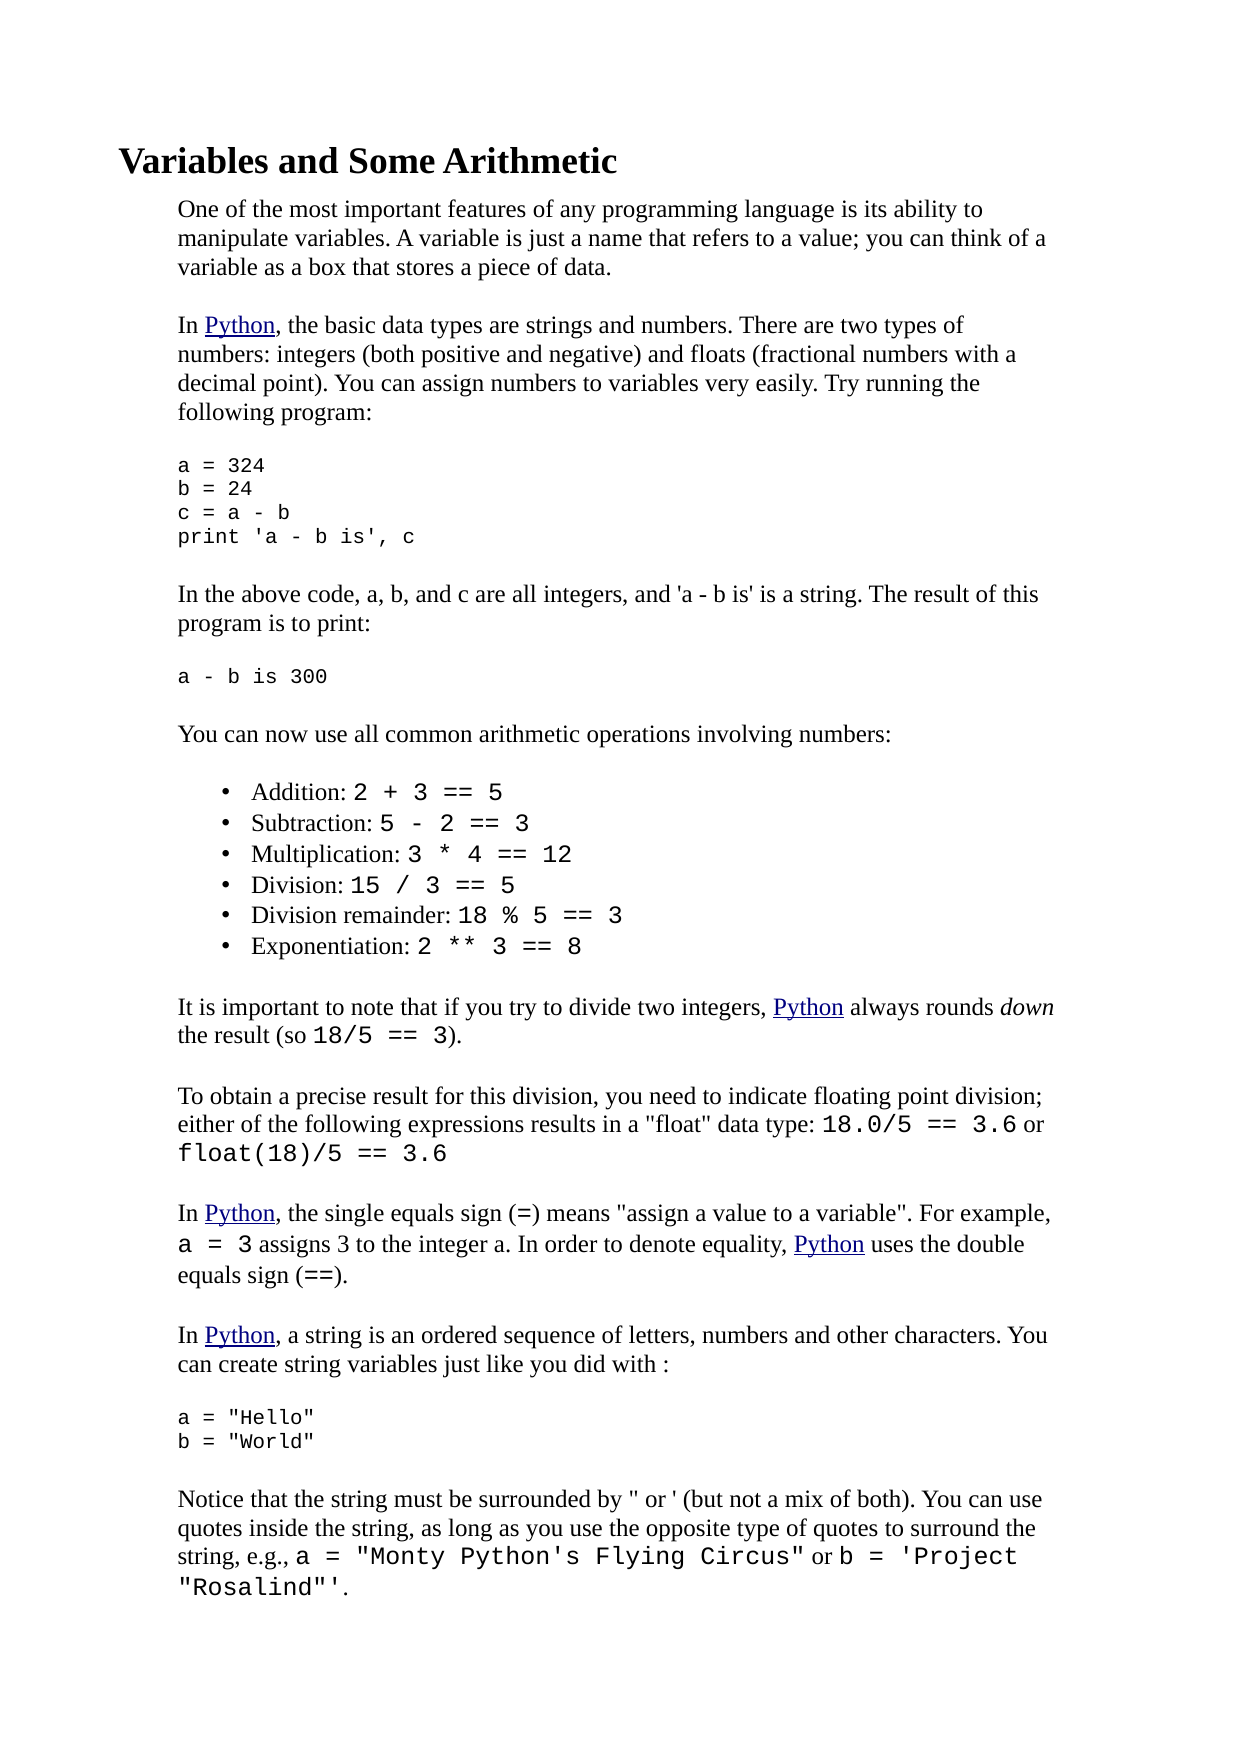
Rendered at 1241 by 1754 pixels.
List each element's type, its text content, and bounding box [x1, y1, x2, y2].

text a = 324 [177, 455, 1063, 478]
subtitle Variables and Some Arithmetic [118, 139, 1122, 182]
text Notice that the string must be surrounded by " or ' (but not a mix of both). You can use quotes inside the string, as long as you use the opposite type of quotes to surround the string, e.g., a = "Monty Python's Flying Circus" or b = 'Project "Rosalind"'. [177, 1484, 1063, 1603]
text You can now use all common arithmetic operations involving numbers: [177, 719, 1063, 748]
text c = a - b [177, 502, 1063, 526]
text To obtain a precise result for this division, you need to indicate floating point division; either of the following expressions results in a "float" data type: 18.0/5 == 3.6 or float(18)/5 == 3.6 [177, 1081, 1063, 1169]
text a - b is 300 [177, 666, 1063, 689]
text In Python, the single equals sign (=) means "assign a value to a variable". For example, a = 3 assigns 3 to the integer a. In order to denote equality, Python uses the double equals sign (==). [177, 1198, 1063, 1291]
list Subtraction: 5 - 2 == 3 [221, 808, 1063, 839]
text b = 24 [177, 478, 1063, 502]
list Exponentiation: 2 ** 3 == 8 [221, 931, 1063, 962]
text It is important to note that if you try to divide two integers, Python always rounds down the result (so 18/5 == 3). [177, 992, 1063, 1051]
text print 'a - b is', c [177, 526, 1063, 549]
text In Python, a string is an ordered sequence of letters, numbers and other characters. You can create string variables just like you did with : [177, 1320, 1063, 1378]
text In the above code, a, b, and c are all integers, and 'a - b is' is a string. The result of this program is to print: [177, 579, 1063, 636]
list Multiplication: 3 * 4 == 12 [221, 839, 1063, 870]
list Division: 15 / 3 == 5 [221, 870, 1063, 901]
list Division remainder: 18 % 5 == 3 [221, 901, 1063, 931]
text b = "World" [177, 1431, 1063, 1454]
text One of the most important features of any programming language is its ability to manipulate variables. A variable is just a name that refers to a value; you can think of a variable as a box that stores a piece of data. [177, 194, 1063, 281]
text a = "Hello" [177, 1407, 1063, 1431]
text In Python, the basic data types are strings and numbers. There are two types of numbers: integers (both positive and negative) and floats (fractional numbers with a decimal point). You can assign numbers to variables very easily. Try running the following program: [177, 310, 1063, 425]
list Addition: 2 + 3 == 5 [221, 777, 1063, 808]
